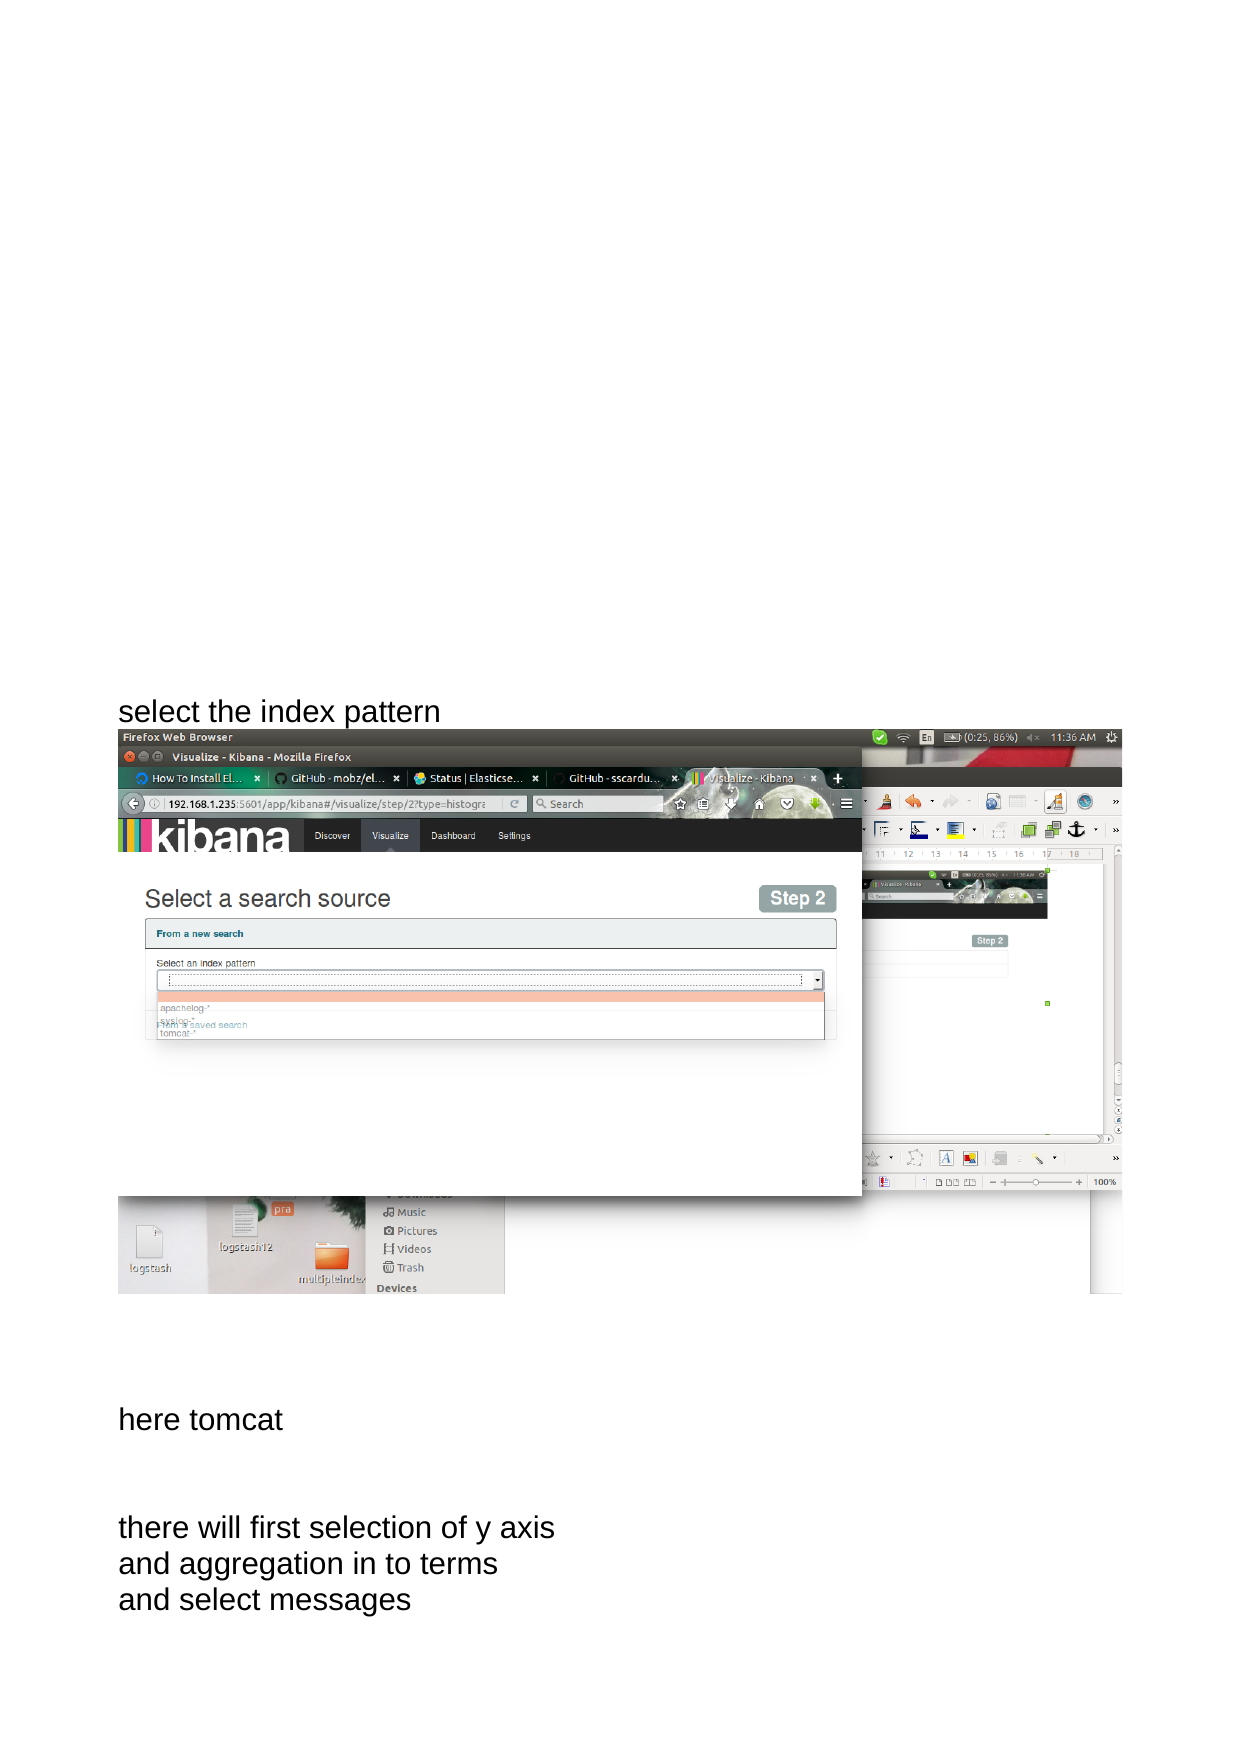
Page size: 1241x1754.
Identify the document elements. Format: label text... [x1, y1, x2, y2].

picture [118, 729, 1123, 1294]
text there will first selection of y axis [118, 1509, 1122, 1545]
text here tomcat [118, 1401, 1122, 1437]
text and aggregation in to terms [118, 1545, 1122, 1581]
text and select messages [118, 1581, 1122, 1617]
text select the index pattern [118, 693, 1122, 729]
